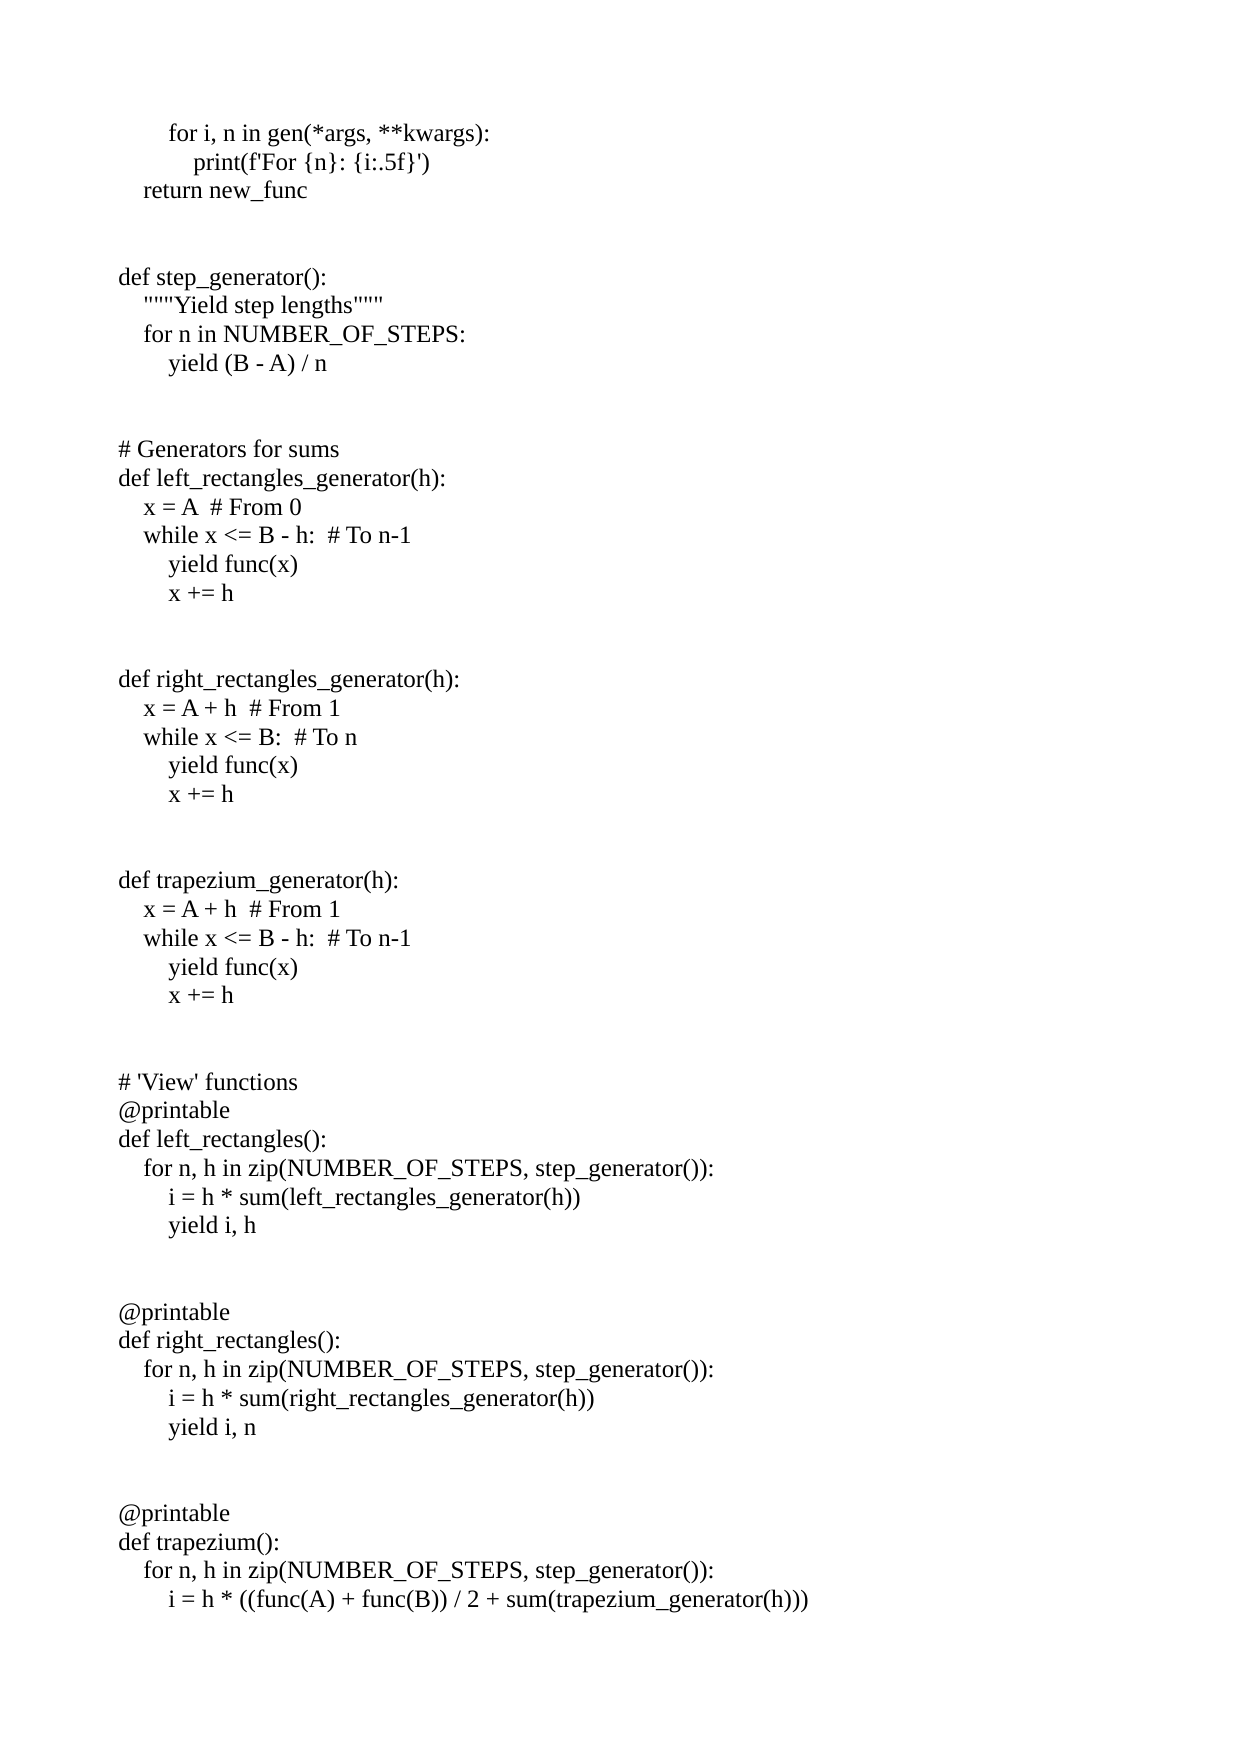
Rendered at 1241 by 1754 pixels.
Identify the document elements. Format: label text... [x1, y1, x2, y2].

text def right_rectangles(): [118, 1326, 1122, 1354]
text for n in NUMBER_OF_STEPS: [118, 319, 1122, 348]
text # Generators for sums [118, 434, 1122, 463]
text x = A # From 0 [118, 492, 1122, 521]
text while x <= B - h: # To n-1 [118, 521, 1122, 549]
text def trapezium_generator(h): [118, 866, 1122, 894]
text for i, n in gen(*args, **kwargs): [118, 118, 1122, 147]
text @printable [118, 1096, 1122, 1124]
text yield (B - A) / n [118, 348, 1122, 377]
text x = A + h # From 1 [118, 693, 1122, 722]
text # 'View' functions [118, 1067, 1122, 1096]
text while x <= B: # To n [118, 722, 1122, 751]
text for n, h in zip(NUMBER_OF_STEPS, step_generator()): [118, 1556, 1122, 1584]
text yield i, h [118, 1211, 1122, 1239]
text while x <= B - h: # To n-1 [118, 923, 1122, 952]
text return new_func [118, 176, 1122, 204]
text for n, h in zip(NUMBER_OF_STEPS, step_generator()): [118, 1354, 1122, 1383]
text yield func(x) [118, 952, 1122, 981]
text x += h [118, 779, 1122, 808]
text yield func(x) [118, 549, 1122, 578]
text x += h [118, 578, 1122, 607]
text print(f'For {n}: {i:.5f}') [118, 147, 1122, 176]
text def right_rectangles_generator(h): [118, 664, 1122, 693]
text i = h * sum(right_rectangles_generator(h)) [118, 1383, 1122, 1412]
text x += h [118, 981, 1122, 1009]
text """Yield step lengths""" [118, 291, 1122, 319]
text yield func(x) [118, 751, 1122, 779]
text for n, h in zip(NUMBER_OF_STEPS, step_generator()): [118, 1153, 1122, 1182]
text def left_rectangles_generator(h): [118, 463, 1122, 492]
text @printable [118, 1498, 1122, 1527]
text def trapezium(): [118, 1527, 1122, 1556]
text def left_rectangles(): [118, 1124, 1122, 1153]
text x = A + h # From 1 [118, 894, 1122, 923]
text def step_generator(): [118, 262, 1122, 291]
text @printable [118, 1297, 1122, 1326]
text yield i, n [118, 1412, 1122, 1441]
text i = h * sum(left_rectangles_generator(h)) [118, 1182, 1122, 1211]
text i = h * ((func(A) + func(B)) / 2 + sum(trapezium_generator(h))) [118, 1584, 1122, 1613]
